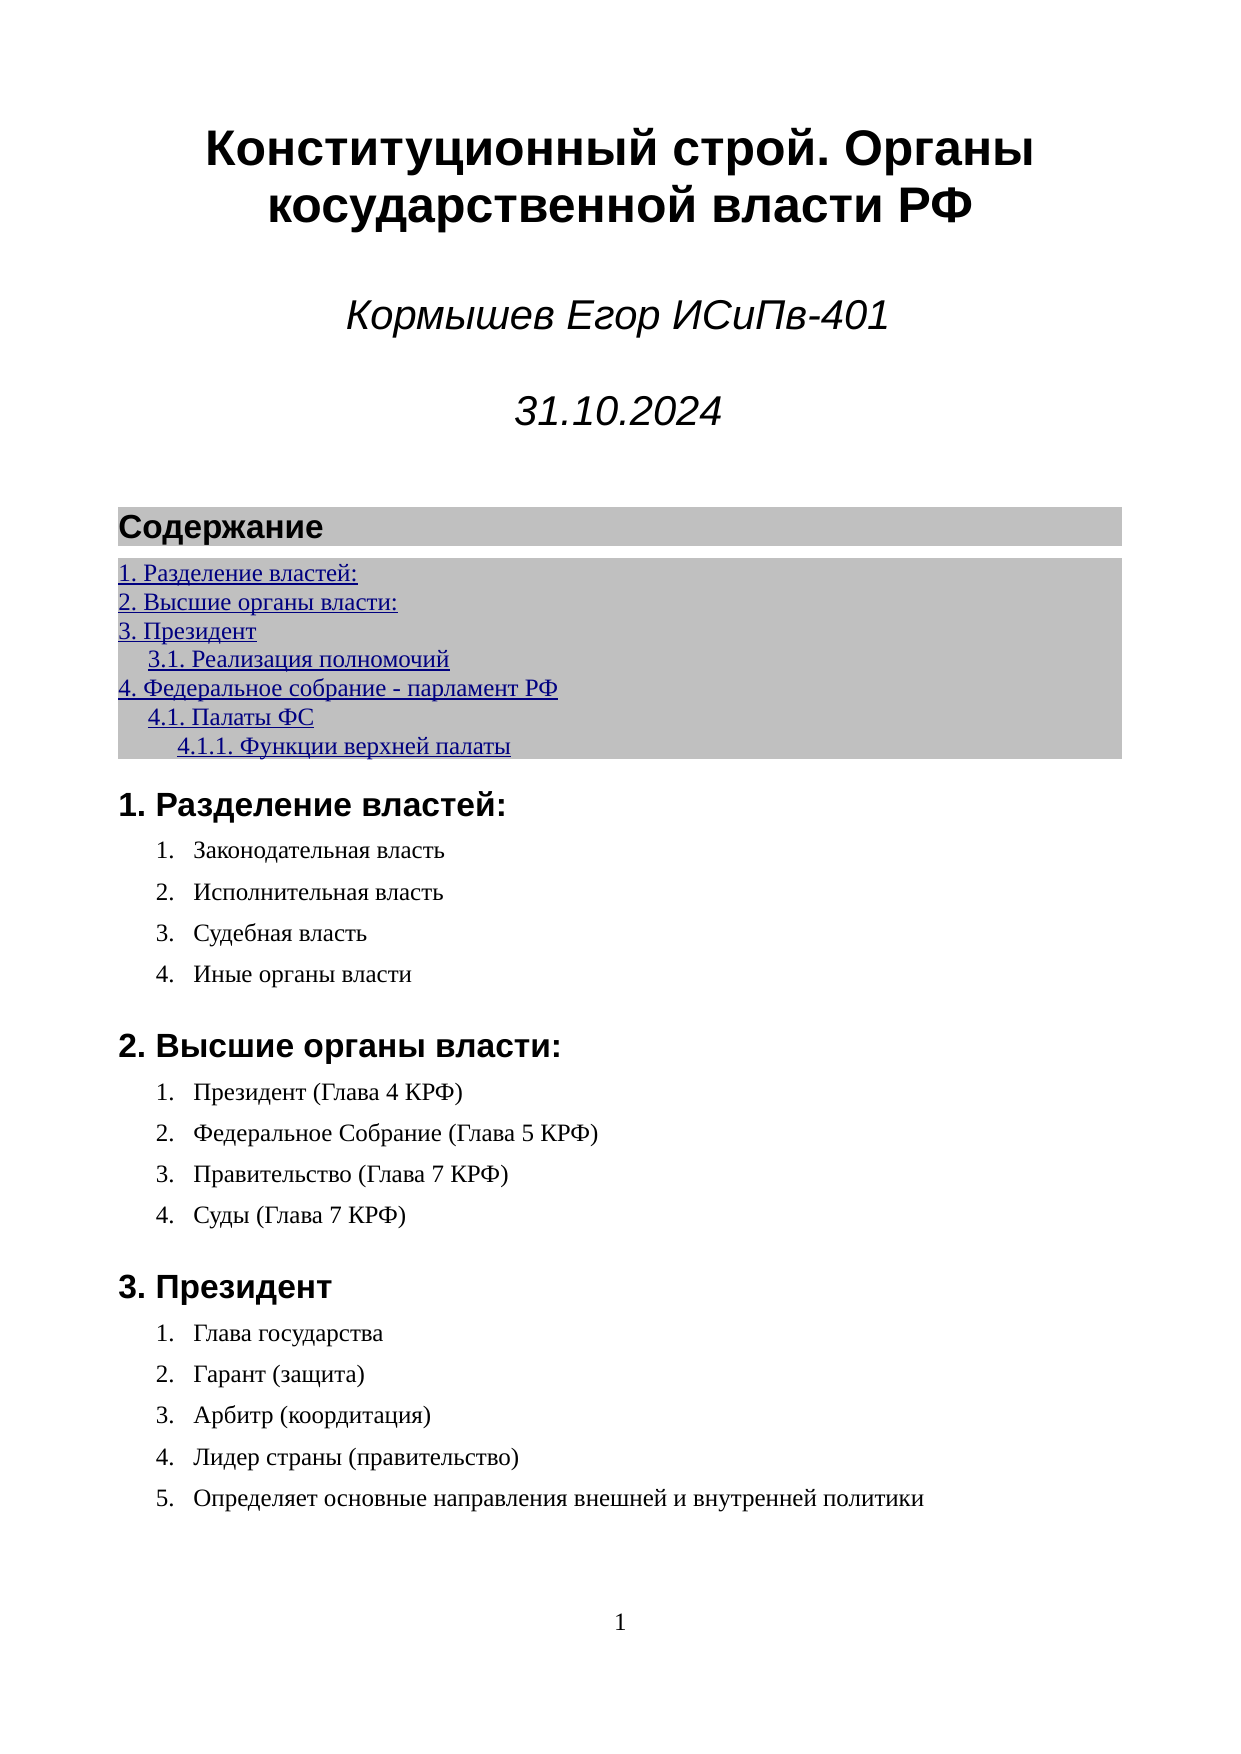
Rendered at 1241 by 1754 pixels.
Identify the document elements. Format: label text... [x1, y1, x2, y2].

subtitle Кормышев Егор ИСиПв-401 [118, 291, 1122, 338]
list Суды (Глава 7 КРФ) [156, 1201, 1122, 1229]
list Гарант (защита) [156, 1359, 1122, 1388]
text 2. Высшие органы власти: [118, 587, 1122, 616]
subtitle Президент [118, 1267, 1122, 1305]
list Иные органы власти [156, 959, 1122, 988]
subtitle Разделение властей: [118, 784, 1122, 823]
text 4.1.1. Функции верхней палаты [177, 731, 1122, 759]
text 3. Президент [118, 616, 1122, 644]
text 4. Федеральное собрание - парламент РФ [118, 673, 1122, 702]
list Исполнительная власть [156, 877, 1122, 906]
title Конституционный строй. Органы косударственной власти РФ [118, 118, 1122, 233]
text 3.1. Реализация полномочий [148, 644, 1122, 673]
subtitle Высшие органы власти: [118, 1026, 1122, 1064]
list Судебная власть [156, 918, 1122, 947]
text 4.1. Палаты ФС [148, 702, 1122, 731]
text 1. Разделение властей: [118, 558, 1122, 587]
list Определяет основные направления внешней и внутренней политики [156, 1483, 1122, 1512]
list Правительство (Глава 7 КРФ) [156, 1159, 1122, 1188]
list Президент (Глава 4 КРФ) [156, 1077, 1122, 1106]
subtitle 31.10.2024 [118, 386, 1122, 434]
list Глава государства [156, 1318, 1122, 1347]
list Федеральное Собрание (Глава 5 КРФ) [156, 1118, 1122, 1147]
subtitle Содержание [118, 507, 1122, 546]
list Арбитр (коордитация) [156, 1400, 1122, 1429]
list Законодательная власть [156, 836, 1122, 864]
list Лидер страны (правительство) [156, 1442, 1122, 1470]
